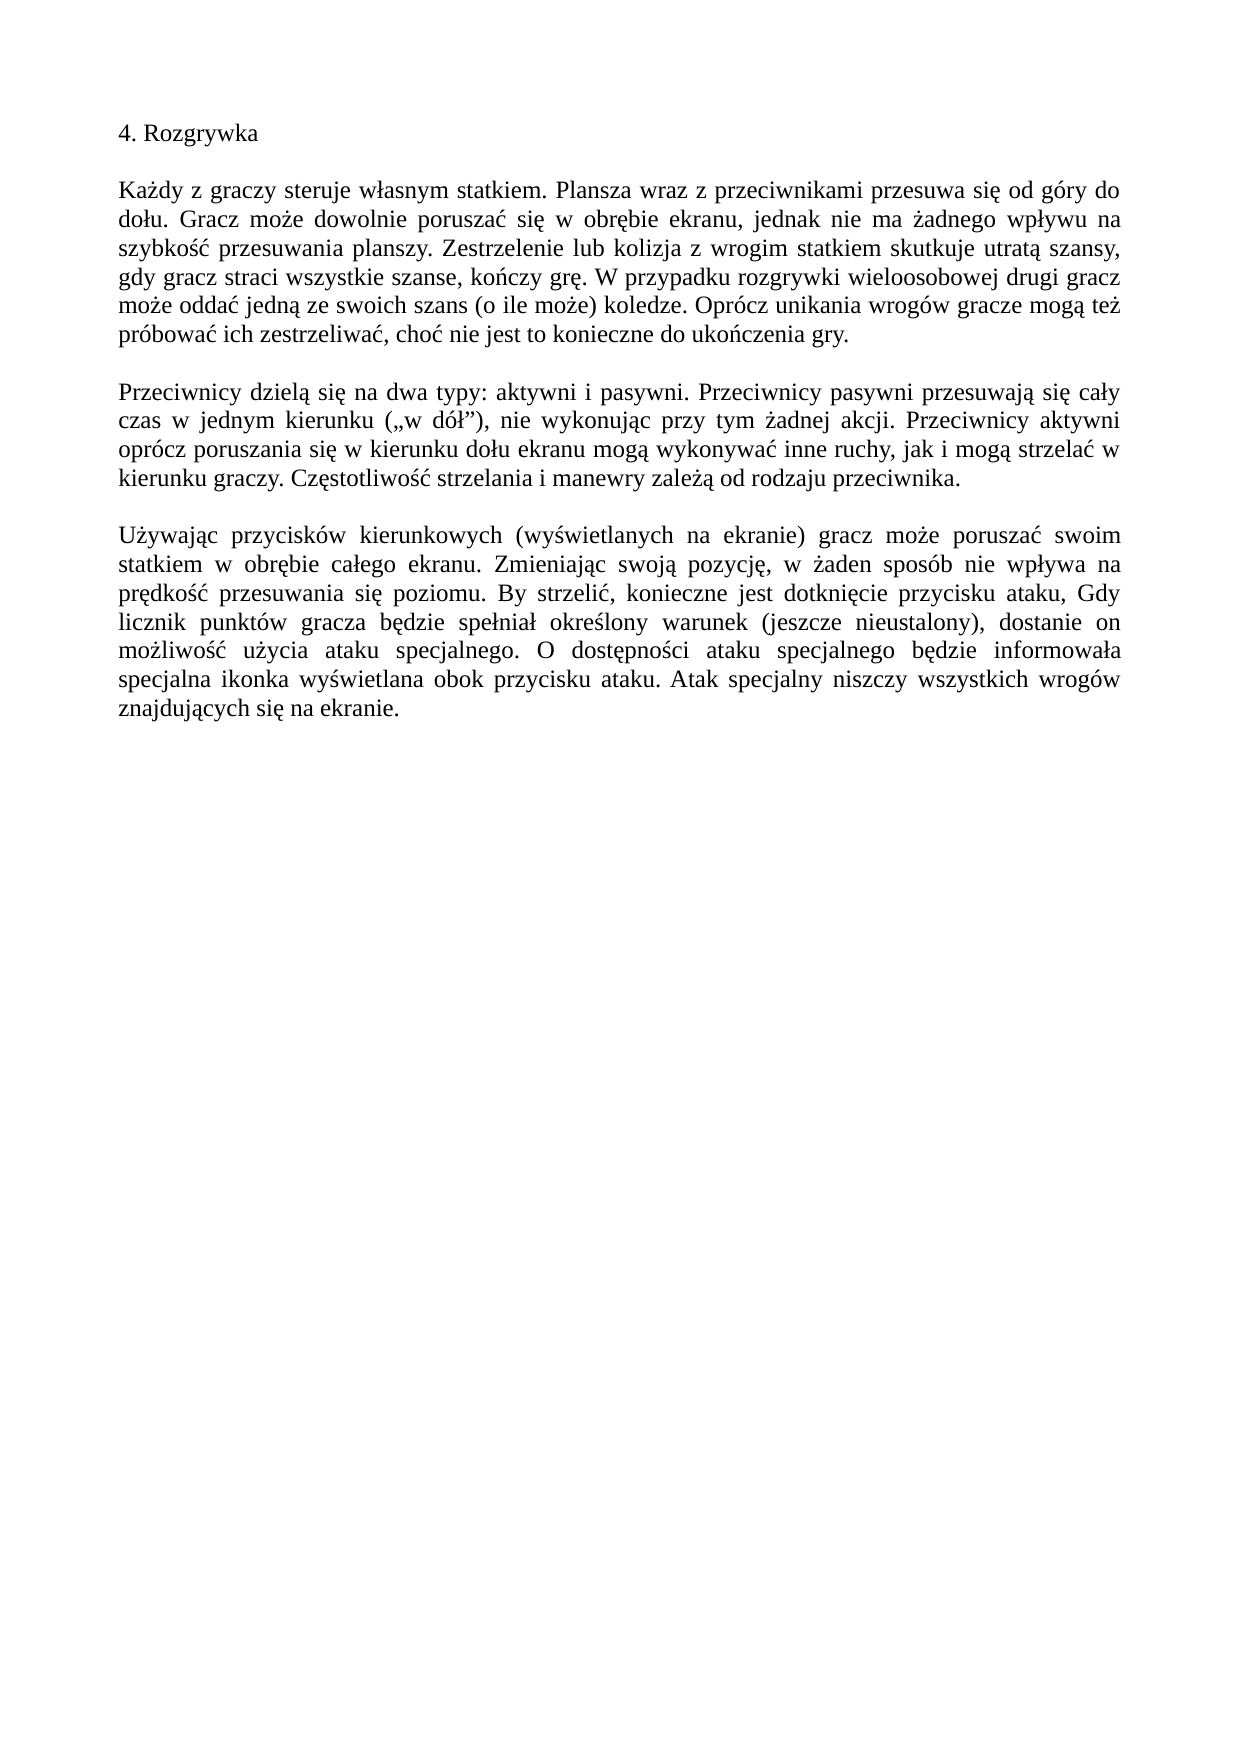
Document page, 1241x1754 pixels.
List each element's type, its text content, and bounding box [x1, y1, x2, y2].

text 4. Rozgrywka [118, 118, 1122, 147]
text Przeciwnicy dzielą się na dwa typy: aktywni i pasywni. Przeciwnicy pasywni przesuwają się cały czas w jednym kierunku („w dół”), nie wykonując przy tym żadnej akcji. Przeciwnicy aktywni oprócz poruszania się w kierunku dołu ekranu mogą wykonywać inne ruchy, jak i mogą strzelać w kierunku graczy. Częstotliwość strzelania i manewry zależą od rodzaju przeciwnika. [118, 377, 1122, 492]
text Każdy z graczy steruje własnym statkiem. Plansza wraz z przeciwnikami przesuwa się od góry do dołu. Gracz może dowolnie poruszać się w obrębie ekranu, jednak nie ma żadnego wpływu na szybkość przesuwania planszy. Zestrzelenie lub kolizja z wrogim statkiem skutkuje utratą szansy, gdy gracz straci wszystkie szanse, kończy grę. W przypadku rozgrywki wieloosobowej drugi gracz może oddać jedną ze swoich szans (o ile może) koledze. Oprócz unikania wrogów gracze mogą też próbować ich zestrzeliwać, choć nie jest to konieczne do ukończenia gry. [118, 176, 1122, 348]
text Używając przycisków kierunkowych (wyświetlanych na ekranie) gracz może poruszać swoim statkiem w obrębie całego ekranu. Zmieniając swoją pozycję, w żaden sposób nie wpływa na prędkość przesuwania się poziomu. By strzelić, konieczne jest dotknięcie przycisku ataku, Gdy licznik punktów gracza będzie spełniał określony warunek (jeszcze nieustalony), dostanie on możliwość użycia ataku specjalnego. O dostępności ataku specjalnego będzie informowała specjalna ikonka wyświetlana obok przycisku ataku. Atak specjalny niszczy wszystkich wrogów znajdujących się na ekranie. [118, 521, 1122, 722]
